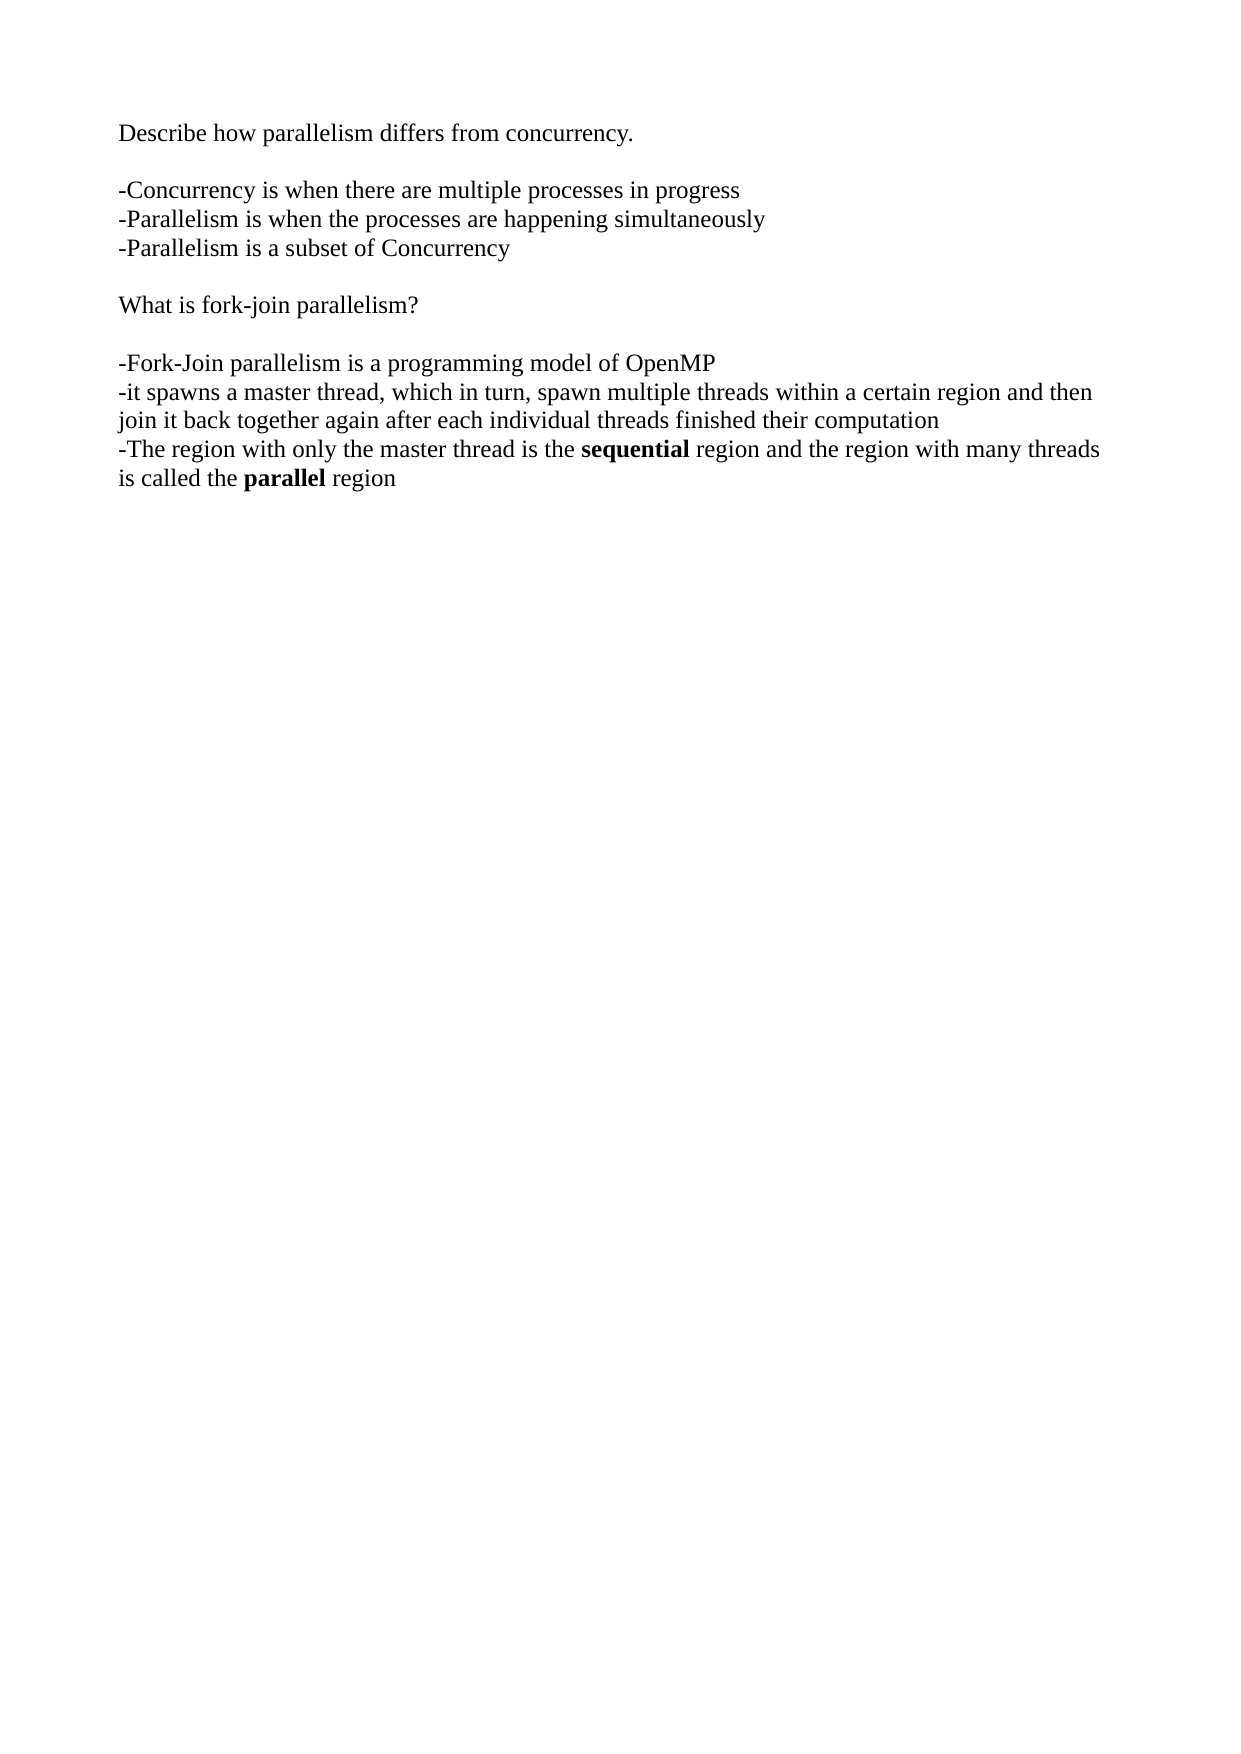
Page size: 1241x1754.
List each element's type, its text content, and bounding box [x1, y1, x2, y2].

text -it spawns a master thread, which in turn, spawn multiple threads within a certain region and then join it back together again after each individual threads finished their computation [118, 377, 1122, 434]
text -Fork-Join parallelism is a programming model of OpenMP [118, 348, 1122, 377]
text -Parallelism is when the processes are happening simultaneously [118, 204, 1122, 233]
text -The region with only the master thread is the sequential region and the region with many threads is called the parallel region [118, 434, 1122, 492]
text What is fork-join parallelism? [118, 291, 1122, 319]
text -Concurrency is when there are multiple processes in progress [118, 176, 1122, 204]
text Describe how parallelism differs from concurrency. [118, 118, 1122, 147]
text -Parallelism is a subset of Concurrency [118, 233, 1122, 262]
